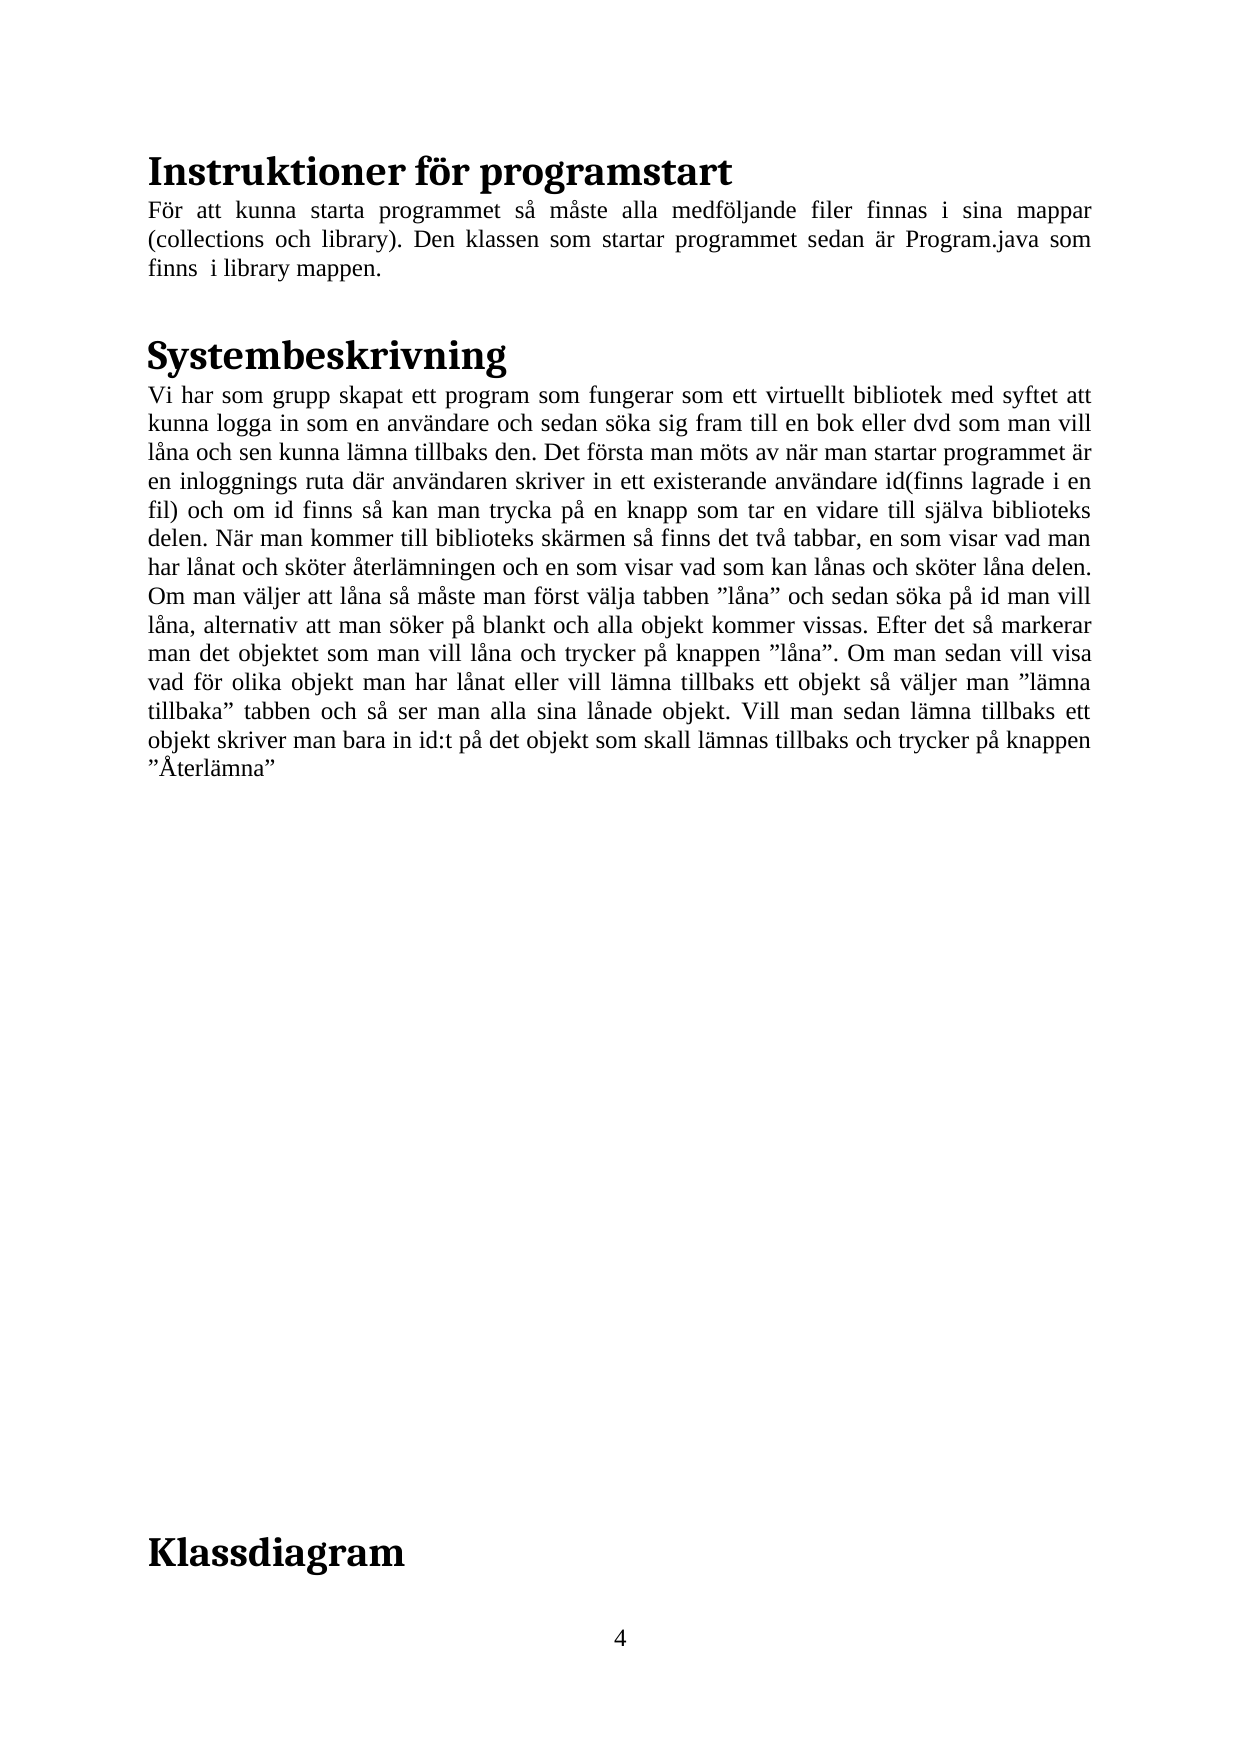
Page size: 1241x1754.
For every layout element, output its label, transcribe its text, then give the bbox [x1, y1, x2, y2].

text Vi har som grupp skapat ett program som fungerar som ett virtuellt bibliotek med syftet att kunna logga in som en användare och sedan söka sig fram till en bok eller dvd som man vill låna och sen kunna lämna tillbaks den. Det första man möts av när man startar programmet är en inloggnings ruta där användaren skriver in ett existerande användare id(finns lagrade i en fil) och om id finns så kan man trycka på en knapp som tar en vidare till själva biblioteks delen. När man kommer till biblioteks skärmen så finns det två tabbar, en som visar vad man har lånat och sköter återlämningen och en som visar vad som kan lånas och sköter låna delen. Om man väljer att låna så måste man först välja tabben ”låna” och sedan söka på id man vill låna, alternativ att man söker på blankt och alla objekt kommer vissas. Efter det så markerar man det objektet som man vill låna och trycker på knappen ”låna”. Om man sedan vill visa vad för olika objekt man har lånat eller vill lämna tillbaks ett objekt så väljer man ”lämna tillbaka” tabben och så ser man alla sina lånade objekt. Vill man sedan lämna tillbaks ett objekt skriver man bara in id:t på det objekt som skall lämnas tillbaks och trycker på knappen ”Återlämna” [148, 380, 1093, 782]
text För att kunna starta programmet så måste alla medföljande filer finnas i sina mappar (collections och library). Den klassen som startar programmet sedan är Program.java som finns i library mappen. [148, 196, 1093, 282]
subtitle Systembeskrivning [148, 332, 1093, 380]
subtitle Instruktioner för programstart [148, 148, 1093, 196]
subtitle Klassdiagram [148, 1528, 1093, 1576]
